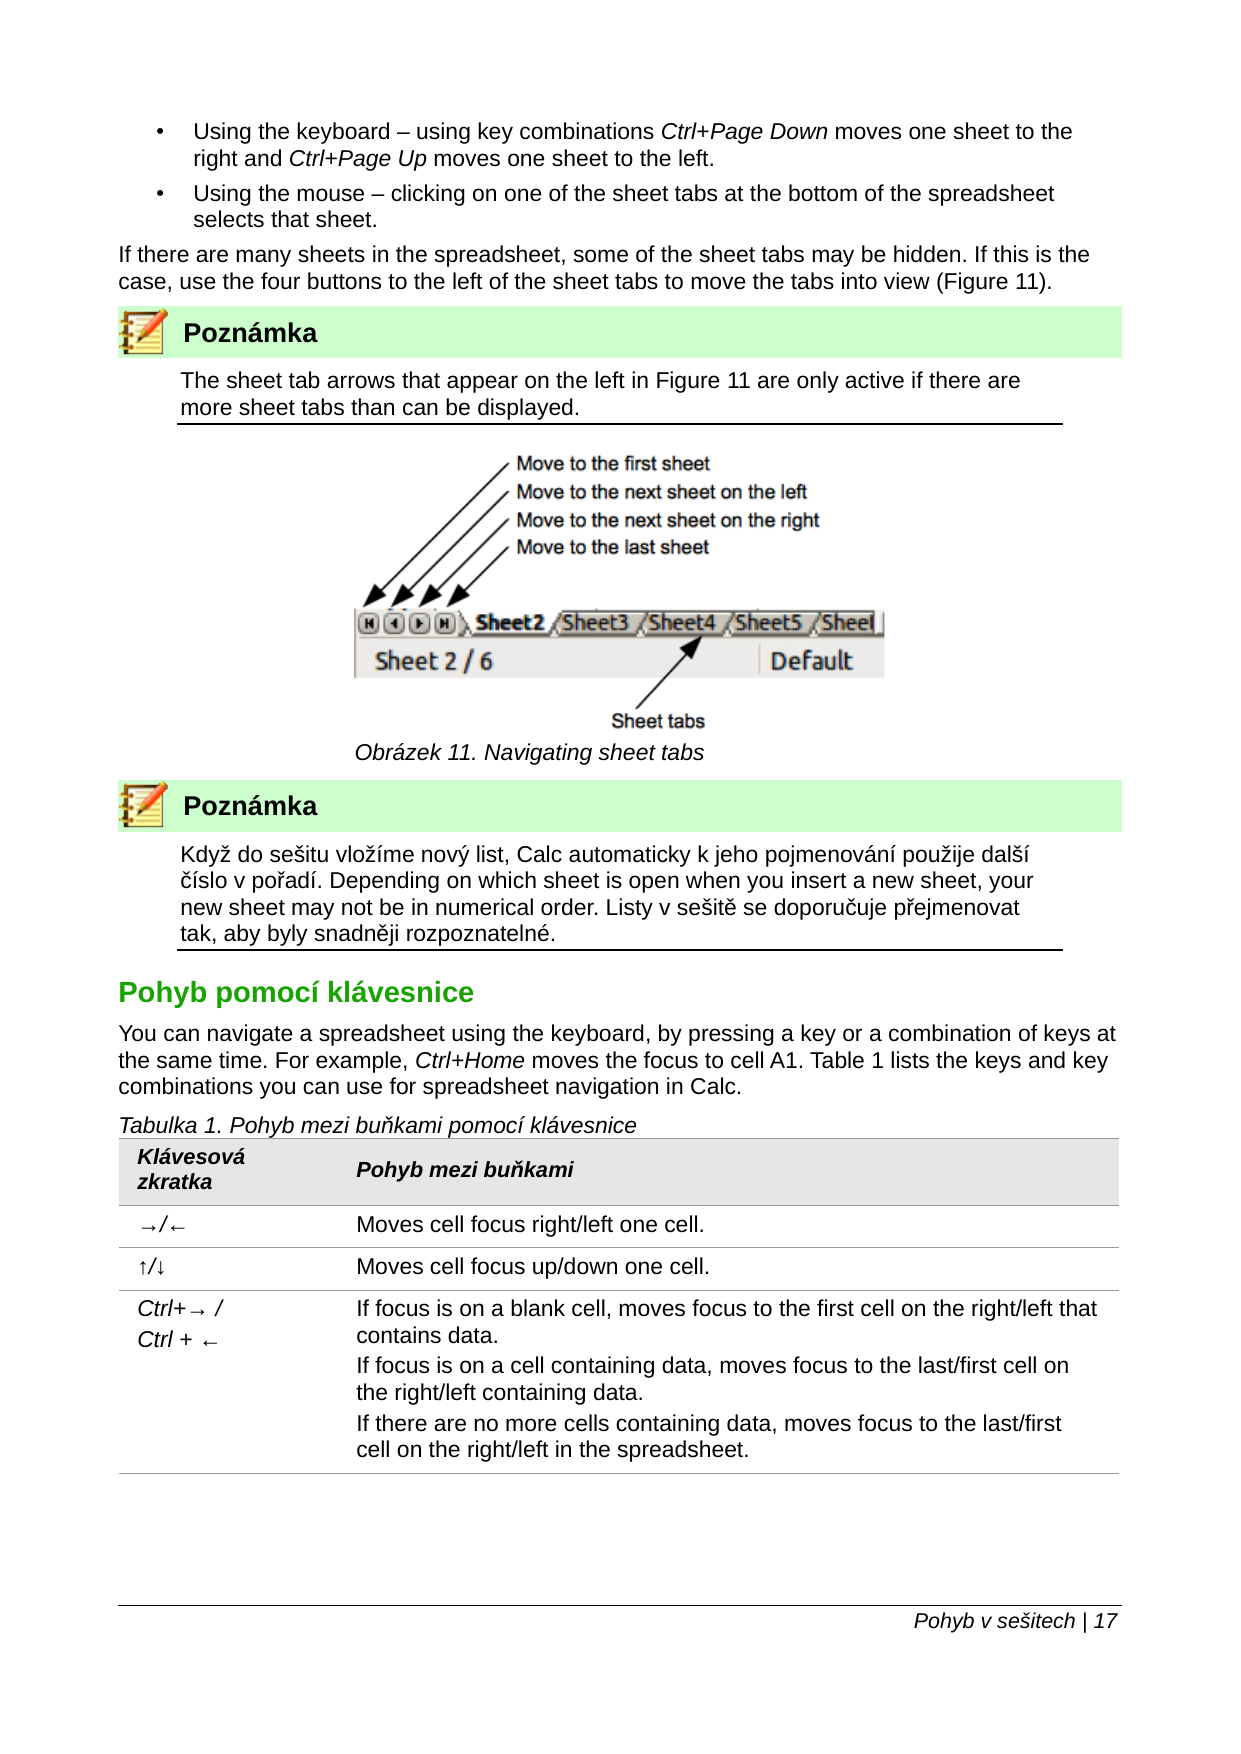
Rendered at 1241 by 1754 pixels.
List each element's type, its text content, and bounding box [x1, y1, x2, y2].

subtitle Poznámka [118, 780, 1122, 832]
picture [119, 307, 170, 358]
table_cell Moves cell focus right/left one cell. [338, 1206, 1119, 1247]
table_cell If focus is on a blank cell, moves focus to the first cell on the right/left that contains data. If focus is on a cell containing data, moves focus to the last/first cell on the right/left containing data. If there are no more cells containing data, moves focus to the last/first cell on the right/left in the spreadsheet. [338, 1291, 1119, 1473]
table_header Pohyb mezi buňkami [338, 1139, 1119, 1205]
text If there are many sheets in the spreadsheet, some of the sheet tabs may be hidden. If this is the case, use the four buttons to the left of the sheet tabs to move the tabs into view (Figure 11). [118, 241, 1122, 294]
table_cell Ctrl+→ / Ctrl + ← [119, 1291, 338, 1473]
subtitle Pohyb pomocí klávesnice [118, 975, 1122, 1008]
subtitle Poznámka [118, 306, 1122, 358]
picture [354, 446, 886, 739]
text Když do sešitu vložíme nový list, Calc automaticky k jeho pojmenování použije další číslo v pořadí. Depending on which sheet is open when you insert a new sheet, your new sheet may not be in numerical order. Listy v sešitě se doporučuje přejmenovat tak, aby byly snadněji rozpoznatelné. [177, 838, 1063, 949]
picture [119, 780, 170, 831]
table_cell Moves cell focus up/down one cell. [338, 1248, 1119, 1289]
text You can navigate a spreadsheet using the keyboard, by pressing a key or a combination of keys at the same time. For example, Ctrl+Home moves the focus to cell A1. Table 1 lists the keys and key combinations you can use for spreadsheet navigation in Calc. [118, 1020, 1122, 1099]
text Tabulka 1. Pohyb mezi buňkami pomocí klávesnice [118, 1112, 1122, 1138]
text Obrázek 11. Navigating sheet tabs [354, 739, 886, 765]
table_cell →/← [119, 1206, 338, 1247]
list Using the mouse – clicking on one of the sheet tabs at the bottom of the spreadsheet selects that sheet. [156, 180, 1122, 232]
text The sheet tab arrows that appear on the left in Figure 11 are only active if there are more sheet tabs than can be displayed. [177, 364, 1063, 423]
list Using the keyboard – using key combinations Ctrl+Page Down moves one sheet to the right and Ctrl+Page Up moves one sheet to the left. [156, 118, 1122, 171]
table_header Klávesová zkratka [119, 1139, 338, 1205]
table_cell ↑/↓ [119, 1248, 338, 1289]
